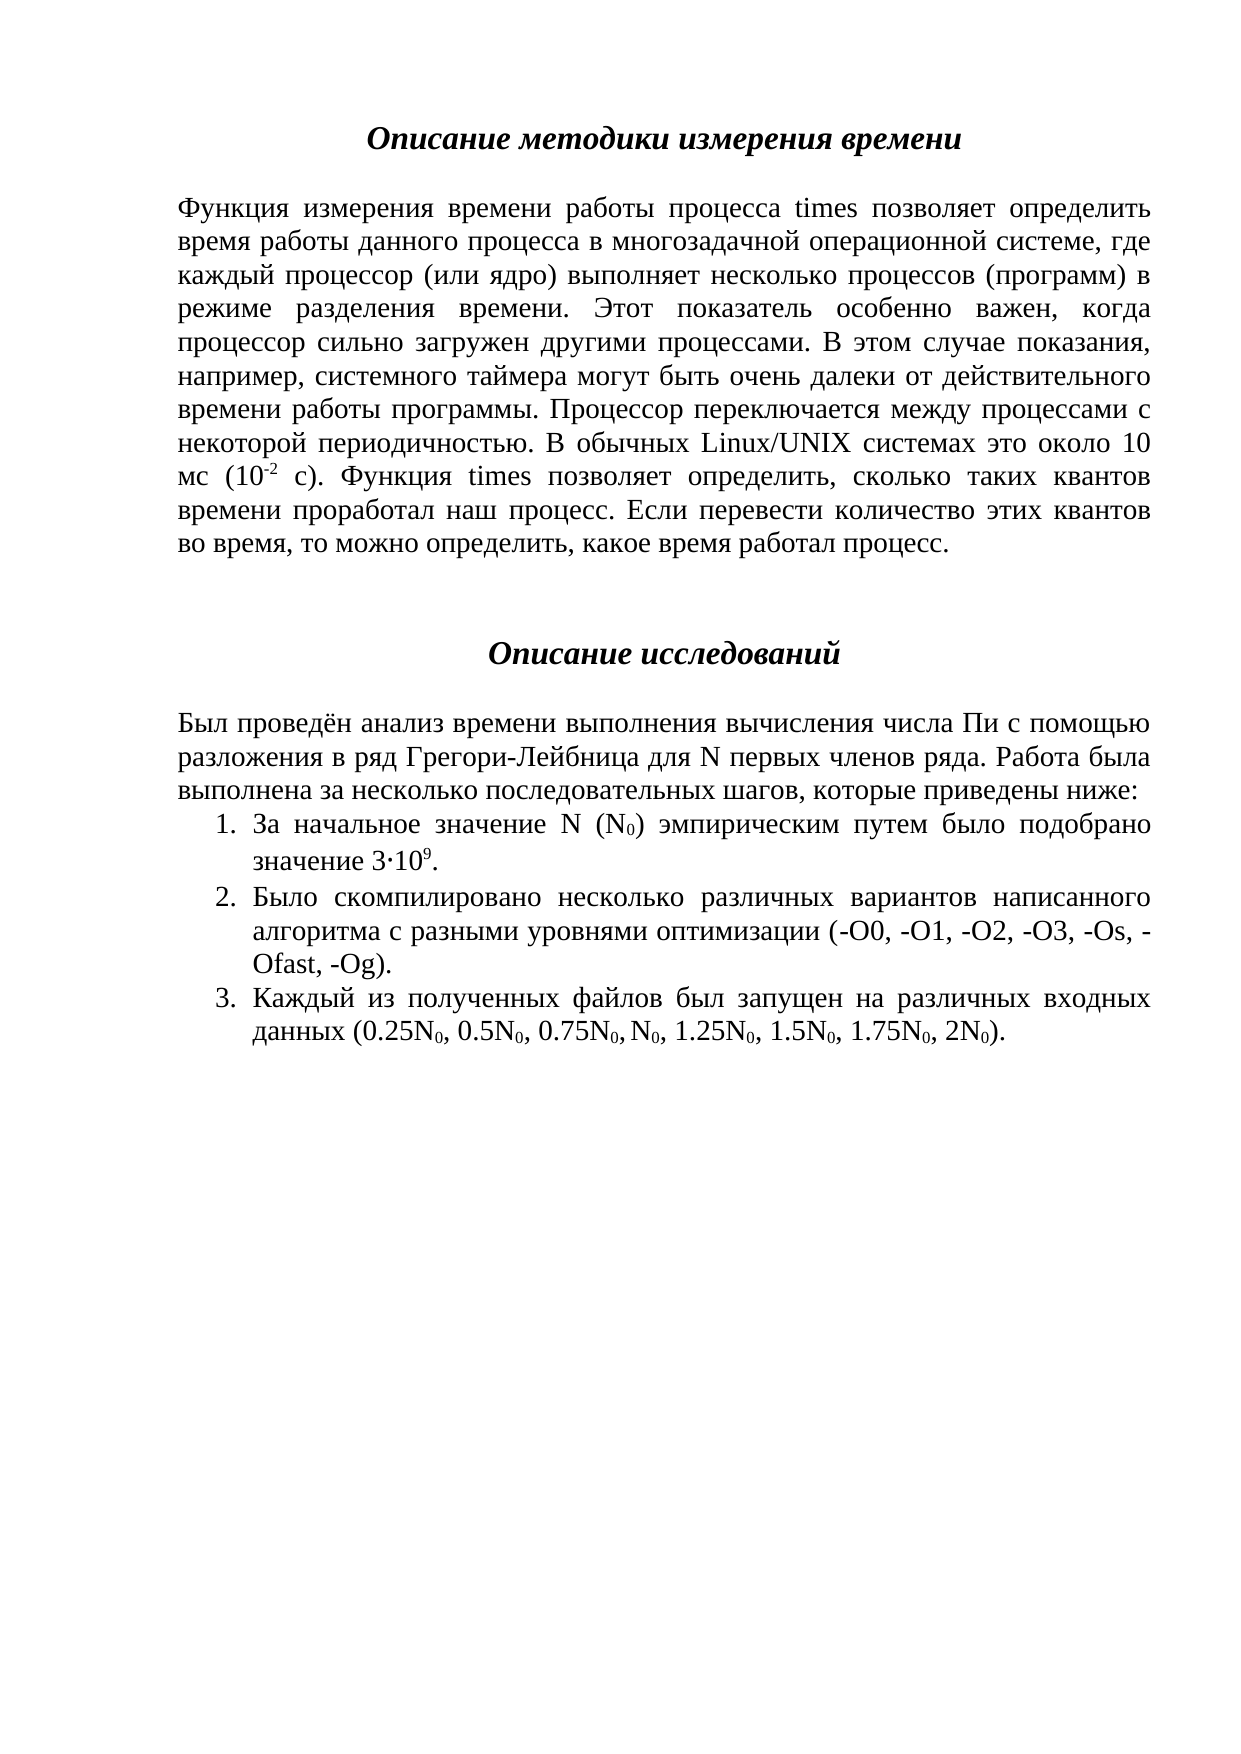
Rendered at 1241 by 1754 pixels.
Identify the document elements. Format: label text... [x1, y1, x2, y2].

subtitle Описание исследований [177, 633, 1152, 672]
text Функция измерения времени работы процесса times позволяет определить время работы данного процесса в многозадачной операционной системе, где каждый процессор (или ядро) выполняет несколько процессов (программ) в режиме разделения времени. Этот показатель особенно важен, когда процессор сильно загружен другими процессами. В этом случае показания, например, системного таймера могут быть очень далеки от действительного времени работы программы. Процессор переключается между процессами с некоторой периодичностью. В обычных Linux/UNIX системах это около 10 мс (10-2 с). Функция times позволяет определить, сколько таких квантов времени проработал наш процесс. Если перевести количество этих квантов во время, то можно определить, какое время работал процесс. [177, 190, 1152, 559]
subtitle Описание методики измерения времени [177, 118, 1152, 156]
text Был проведён анализ времени выполнения вычисления числа Пи с помощью разложения в ряд Грегори-Лейбница для N первых членов ряда. Работа была выполнена за несколько последовательных шагов, которые приведены ниже: [177, 705, 1152, 806]
list Каждый из полученных файлов был запущен на различных входных данных (0.25N0, 0.5N0, 0.75N0, N0, 1.25N0, 1.5N0, 1.75N0, 2N0). [215, 980, 1152, 1047]
list Было скомпилировано несколько различных вариантов написанного алгоритма с разными уровнями оптимизации (-O0, -O1, -O2, -O3, -Os, -Ofast, -Og). [215, 879, 1152, 980]
list За начальное значение N (N0) эмпирическим путем было подобрано значение 3·109. [215, 806, 1152, 879]
